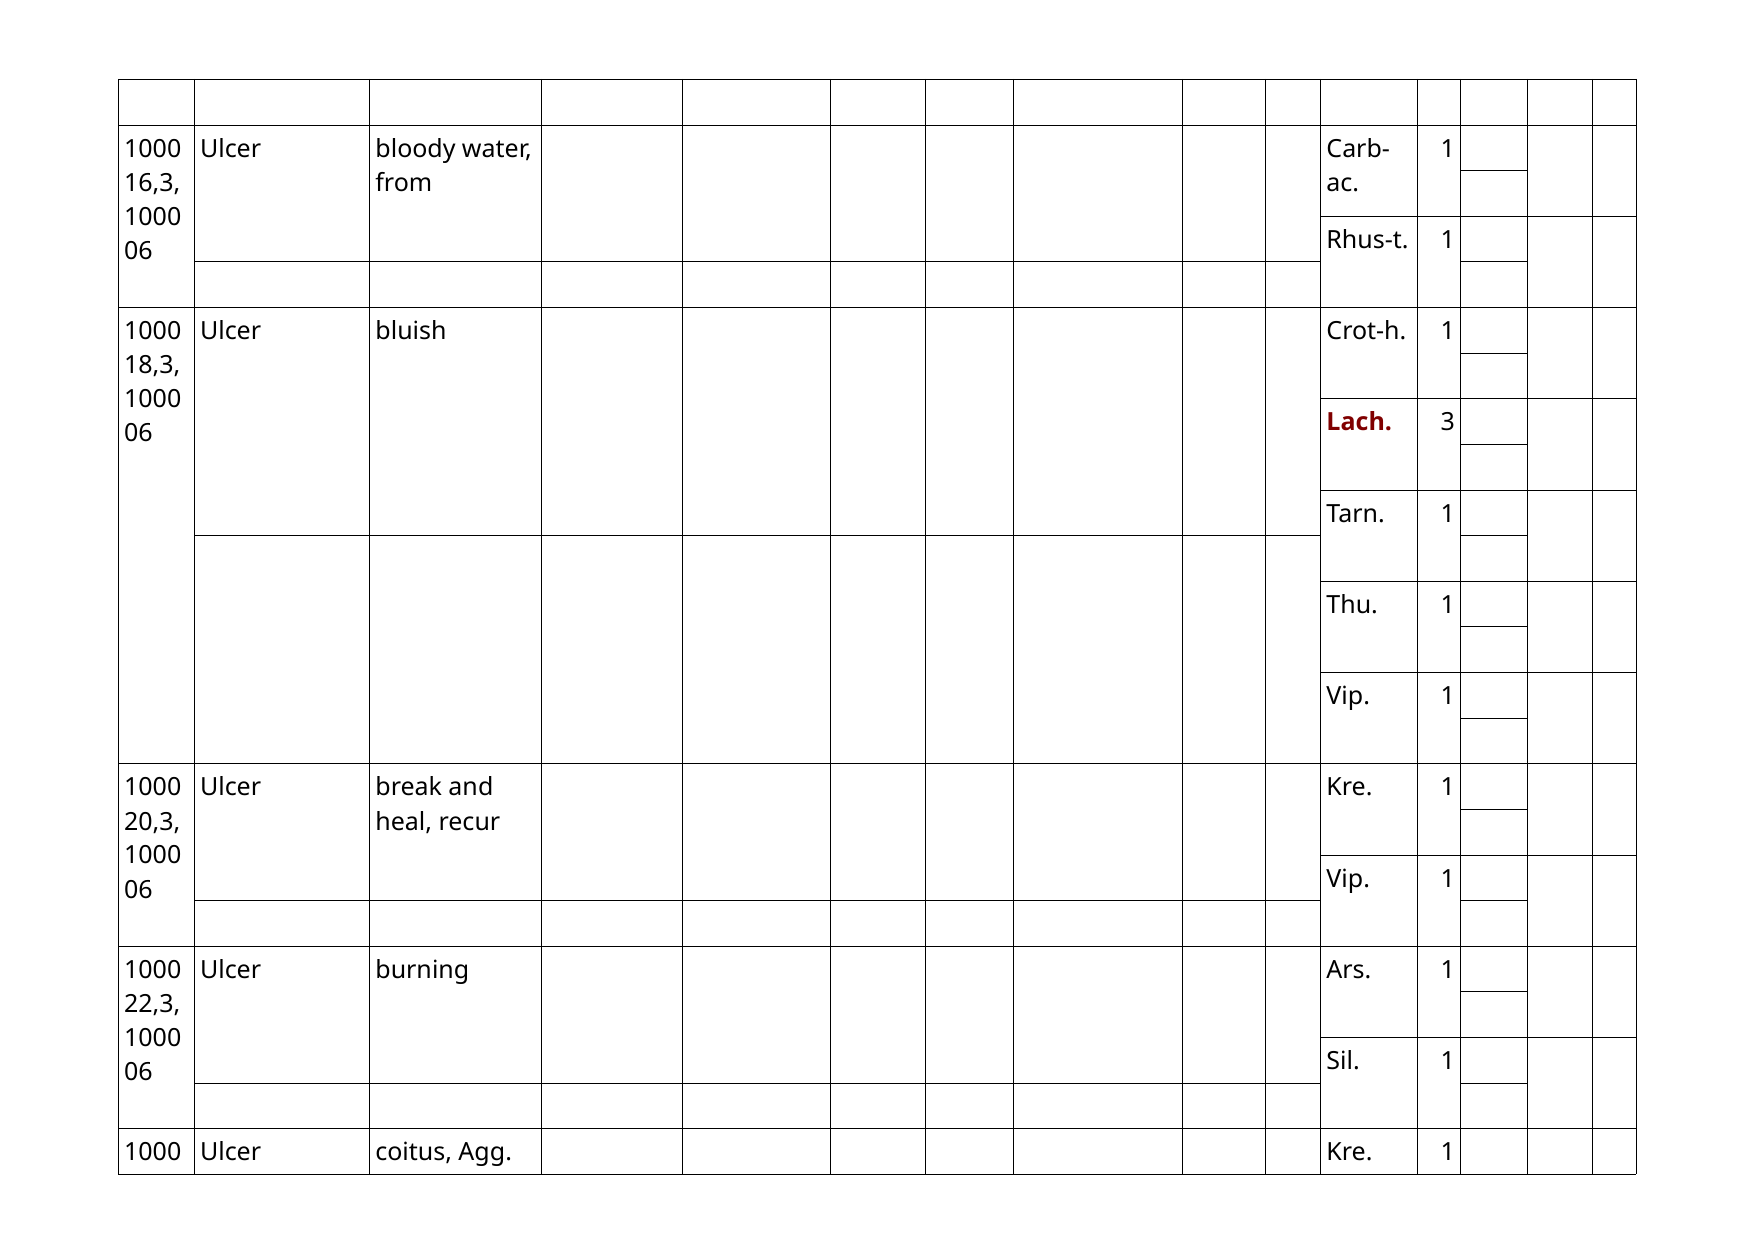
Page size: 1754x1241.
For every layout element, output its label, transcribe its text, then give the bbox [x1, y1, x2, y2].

table_cell [926, 262, 1013, 307]
table_cell 1 [1418, 217, 1460, 307]
table_cell [542, 536, 682, 763]
table_cell [831, 1084, 925, 1128]
table_cell [926, 80, 1013, 124]
table_cell [1593, 764, 1636, 854]
table_cell 1 [1418, 582, 1460, 672]
table_cell [1461, 719, 1527, 763]
table_cell 3 [1418, 399, 1460, 489]
table_cell [1461, 1084, 1527, 1128]
table_cell [1183, 1129, 1265, 1174]
table_cell 100020,3,100006 [119, 764, 194, 946]
table_cell Ulcer [195, 947, 369, 1083]
table_cell [195, 1084, 369, 1128]
table_cell [1266, 80, 1320, 124]
table_cell [370, 901, 541, 946]
table_cell [1593, 856, 1636, 946]
table_cell [1183, 536, 1265, 763]
table_cell [1593, 217, 1636, 307]
table_cell [926, 308, 1013, 535]
table_cell 1000 [119, 1129, 194, 1174]
table_cell [195, 536, 369, 763]
table_cell [1528, 80, 1592, 124]
table_cell 100022,3,100006 [119, 947, 194, 1128]
table_cell bloody water, from [370, 126, 541, 261]
table_cell [1461, 354, 1527, 398]
table_cell [195, 262, 369, 307]
table_cell [1593, 673, 1636, 763]
table_cell [542, 262, 682, 307]
table_cell [1461, 491, 1527, 535]
table_cell [1461, 764, 1527, 809]
table_cell 1 [1418, 491, 1460, 581]
table_cell [1183, 764, 1265, 900]
table_cell [1183, 262, 1265, 307]
table_cell Carb-ac. [1321, 126, 1417, 216]
table_cell [1461, 582, 1527, 626]
table_cell [542, 947, 682, 1083]
table_cell [831, 1129, 925, 1174]
table_cell Kre. [1321, 1129, 1417, 1174]
table_cell [1266, 262, 1320, 307]
table_cell [1528, 673, 1592, 763]
table_cell [370, 80, 541, 124]
table_cell [1461, 445, 1527, 489]
table_cell [1461, 171, 1527, 216]
table_cell [831, 947, 925, 1083]
table_cell [1266, 126, 1320, 261]
table_cell 1 [1418, 126, 1460, 216]
table_cell [1183, 308, 1265, 535]
table_cell [1461, 947, 1527, 991]
table_cell [926, 536, 1013, 763]
table_cell Ars. [1321, 947, 1417, 1037]
table_cell [1014, 947, 1182, 1083]
table_cell [1593, 491, 1636, 581]
table_cell [831, 126, 925, 261]
table_cell [1461, 901, 1527, 946]
table_cell [1461, 627, 1527, 672]
table_cell [683, 947, 830, 1083]
table_cell [683, 536, 830, 763]
table_cell Crot-h. [1321, 308, 1417, 398]
table_cell [1014, 262, 1182, 307]
table_cell [1528, 491, 1592, 581]
table_cell [1593, 582, 1636, 672]
table_cell [1528, 856, 1592, 946]
table_cell Kre. [1321, 764, 1417, 854]
table_cell [1014, 1084, 1182, 1128]
table_cell [1461, 810, 1527, 854]
table_cell [683, 764, 830, 900]
table_cell [1461, 673, 1527, 718]
table_cell [1418, 80, 1460, 124]
table_cell [926, 901, 1013, 946]
table_cell 1 [1418, 947, 1460, 1037]
table_cell [1461, 1129, 1527, 1174]
table_cell [1461, 536, 1527, 581]
table_cell [1528, 582, 1592, 672]
table_cell [1321, 80, 1417, 124]
table_cell 1 [1418, 764, 1460, 854]
table_cell [683, 1129, 830, 1174]
table_cell [831, 262, 925, 307]
table_cell Ulcer [195, 126, 369, 261]
table_cell [542, 80, 682, 124]
table_cell Ulcer [195, 764, 369, 900]
table_cell [1593, 399, 1636, 489]
table_cell Rhus-t. [1321, 217, 1417, 307]
table_cell [1593, 947, 1636, 1037]
table_cell [683, 1084, 830, 1128]
table_cell coitus, Agg. [370, 1129, 541, 1174]
table_cell [1461, 217, 1527, 261]
table_cell [1266, 308, 1320, 535]
table_cell [1461, 262, 1527, 307]
table_cell [926, 764, 1013, 900]
table_cell [119, 80, 194, 124]
table_cell [1528, 399, 1592, 489]
table_cell [683, 901, 830, 946]
table_cell [1266, 901, 1320, 946]
table_cell [542, 901, 682, 946]
table_cell [1014, 126, 1182, 261]
table_cell [683, 126, 830, 261]
table_cell [195, 80, 369, 124]
table_cell [370, 262, 541, 307]
table_cell Ulcer [195, 1129, 369, 1174]
table_cell [1266, 1084, 1320, 1128]
table_cell [542, 1084, 682, 1128]
table_cell [1183, 80, 1265, 124]
table_cell [1528, 1038, 1592, 1128]
table_cell bluish [370, 308, 541, 535]
table_cell [1266, 536, 1320, 763]
table_cell [1014, 308, 1182, 535]
table_cell [1014, 764, 1182, 900]
table_cell [542, 764, 682, 900]
table_cell [1461, 856, 1527, 900]
table_cell 100018,3,100006 [119, 308, 194, 763]
table_cell Vip. [1321, 673, 1417, 763]
table_cell [1528, 1129, 1592, 1174]
table_cell [926, 126, 1013, 261]
table_cell burning [370, 947, 541, 1083]
table_cell [370, 536, 541, 763]
table_cell [1014, 536, 1182, 763]
table_cell [1461, 80, 1527, 124]
table_cell [1528, 764, 1592, 854]
table_cell 1 [1418, 856, 1460, 946]
table_cell 100016,3,100006 [119, 126, 194, 307]
table_cell [1593, 80, 1636, 124]
table_cell [1593, 126, 1636, 216]
table_cell [1014, 80, 1182, 124]
table_cell 1 [1418, 308, 1460, 398]
table_cell Thu. [1321, 582, 1417, 672]
table_cell 1 [1418, 1038, 1460, 1128]
table_cell Tarn. [1321, 491, 1417, 581]
table_cell [831, 764, 925, 900]
table_cell [926, 1129, 1013, 1174]
table_cell [1461, 308, 1527, 353]
table_cell [370, 1084, 541, 1128]
table_cell [542, 126, 682, 261]
table_cell [1461, 126, 1527, 170]
table_cell [1183, 126, 1265, 261]
table_cell [1593, 1129, 1636, 1174]
table_cell [1528, 308, 1592, 398]
table_cell [1183, 901, 1265, 946]
table_cell [1183, 947, 1265, 1083]
table_cell [1593, 308, 1636, 398]
table_cell [683, 262, 830, 307]
table_cell [1183, 1084, 1265, 1128]
table_cell [1266, 947, 1320, 1083]
table_cell [1461, 1038, 1527, 1083]
table_cell [1593, 1038, 1636, 1128]
table_cell Lach. [1321, 399, 1417, 489]
table_cell [1528, 947, 1592, 1037]
table_cell 1 [1418, 1129, 1460, 1174]
table_cell [831, 536, 925, 763]
table_cell [926, 1084, 1013, 1128]
table_cell [1266, 764, 1320, 900]
table_cell Sil. [1321, 1038, 1417, 1128]
table_cell [1461, 992, 1527, 1037]
table_cell [683, 308, 830, 535]
table_cell [542, 308, 682, 535]
table_cell [1528, 126, 1592, 216]
table_cell [1528, 217, 1592, 307]
table_cell [831, 901, 925, 946]
table_cell Vip. [1321, 856, 1417, 946]
table_cell [831, 80, 925, 124]
table_cell Ulcer [195, 308, 369, 535]
table_cell break and heal, recur [370, 764, 541, 900]
table_cell [1014, 1129, 1182, 1174]
table_cell [542, 1129, 682, 1174]
table_cell [683, 80, 830, 124]
table_cell [195, 901, 369, 946]
table_cell 1 [1418, 673, 1460, 763]
table_cell [1461, 399, 1527, 444]
table_cell [1014, 901, 1182, 946]
table_cell [926, 947, 1013, 1083]
table_cell [1266, 1129, 1320, 1174]
table_cell [831, 308, 925, 535]
